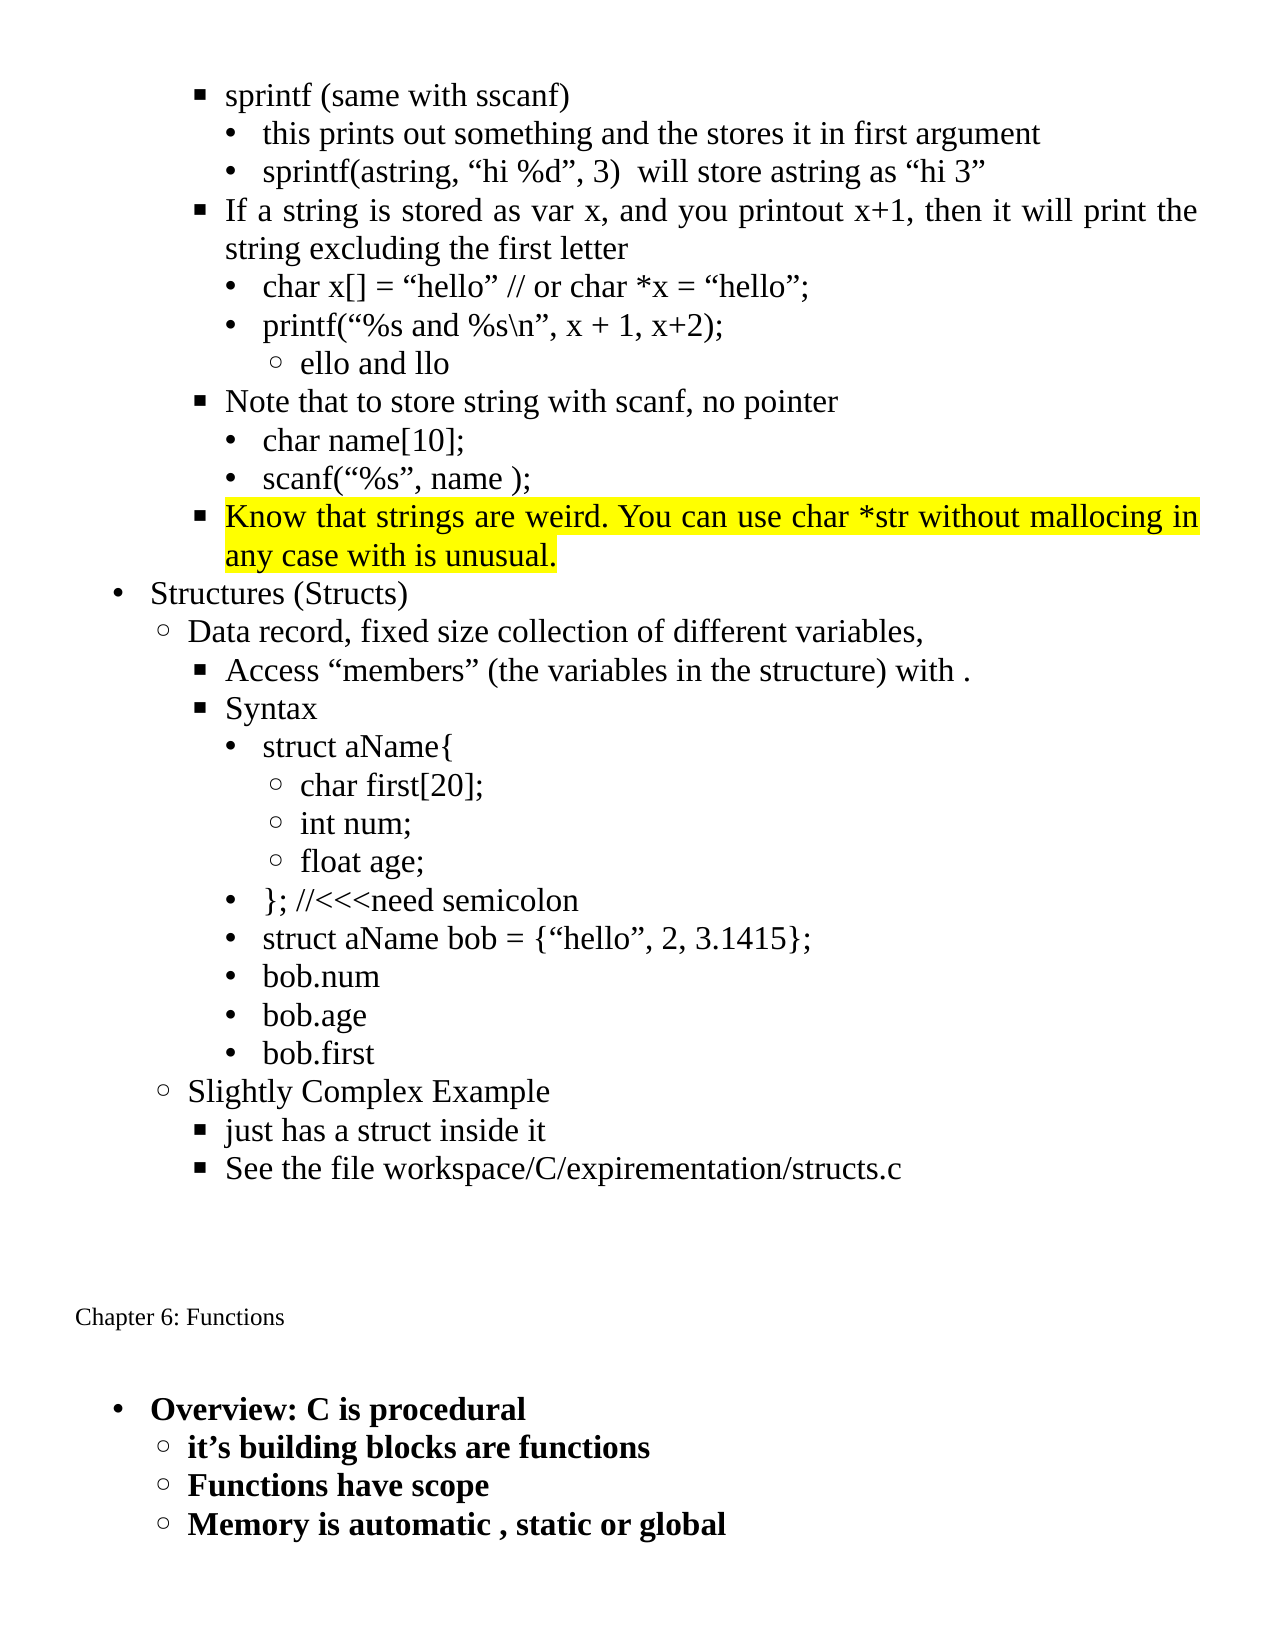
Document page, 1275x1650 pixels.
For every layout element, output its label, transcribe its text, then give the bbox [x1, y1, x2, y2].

list sprintf (same with sscanf) [187, 75, 1200, 113]
list ello and llo [262, 343, 1200, 382]
list bob.num [225, 957, 1200, 995]
list printf(“%s and %s\n”, x + 1, x+2); [225, 305, 1200, 343]
list char name[10]; [225, 420, 1200, 458]
list Data record, fixed size collection of different variables, [150, 612, 1200, 650]
list Structures (Structs) [112, 573, 1200, 612]
list See the file workspace/C/expirementation/structs.c [187, 1148, 1200, 1187]
list Slightly Complex Example [150, 1072, 1200, 1110]
list just has a struct inside it [187, 1110, 1200, 1148]
list char first[20]; [262, 765, 1200, 803]
list Overview: C is procedural [112, 1389, 1200, 1427]
list Syntax [187, 688, 1200, 727]
list scanf(“%s”, name ); [225, 458, 1200, 497]
list struct aName bob = {“hello”, 2, 3.1415}; [225, 918, 1200, 957]
list Access “members” (the variables in the structure) with . [187, 650, 1200, 688]
list Memory is automatic , static or global [150, 1504, 1200, 1542]
list struct aName{ [225, 727, 1200, 765]
list bob.first [225, 1033, 1200, 1072]
list If a string is stored as var x, and you printout x+1, then it will print the string excluding the first letter [187, 190, 1200, 267]
list Functions have scope [150, 1466, 1200, 1504]
list it’s building blocks are functions [150, 1427, 1200, 1466]
list char x[] = “hello” // or char *x = “hello”; [225, 267, 1200, 305]
text Chapter 6: Functions [75, 1302, 1200, 1330]
list Note that to store string with scanf, no pointer [187, 382, 1200, 420]
list float age; [262, 842, 1200, 880]
list Know that strings are weird. You can use char *str without mallocing in any case with is unusual. [187, 497, 1200, 573]
list bob.age [225, 995, 1200, 1033]
list }; //<<<need semicolon [225, 880, 1200, 918]
list this prints out something and the stores it in first argument [225, 113, 1200, 152]
list int num; [262, 803, 1200, 842]
list sprintf(astring, “hi %d”, 3) will store astring as “hi 3” [225, 152, 1200, 190]
